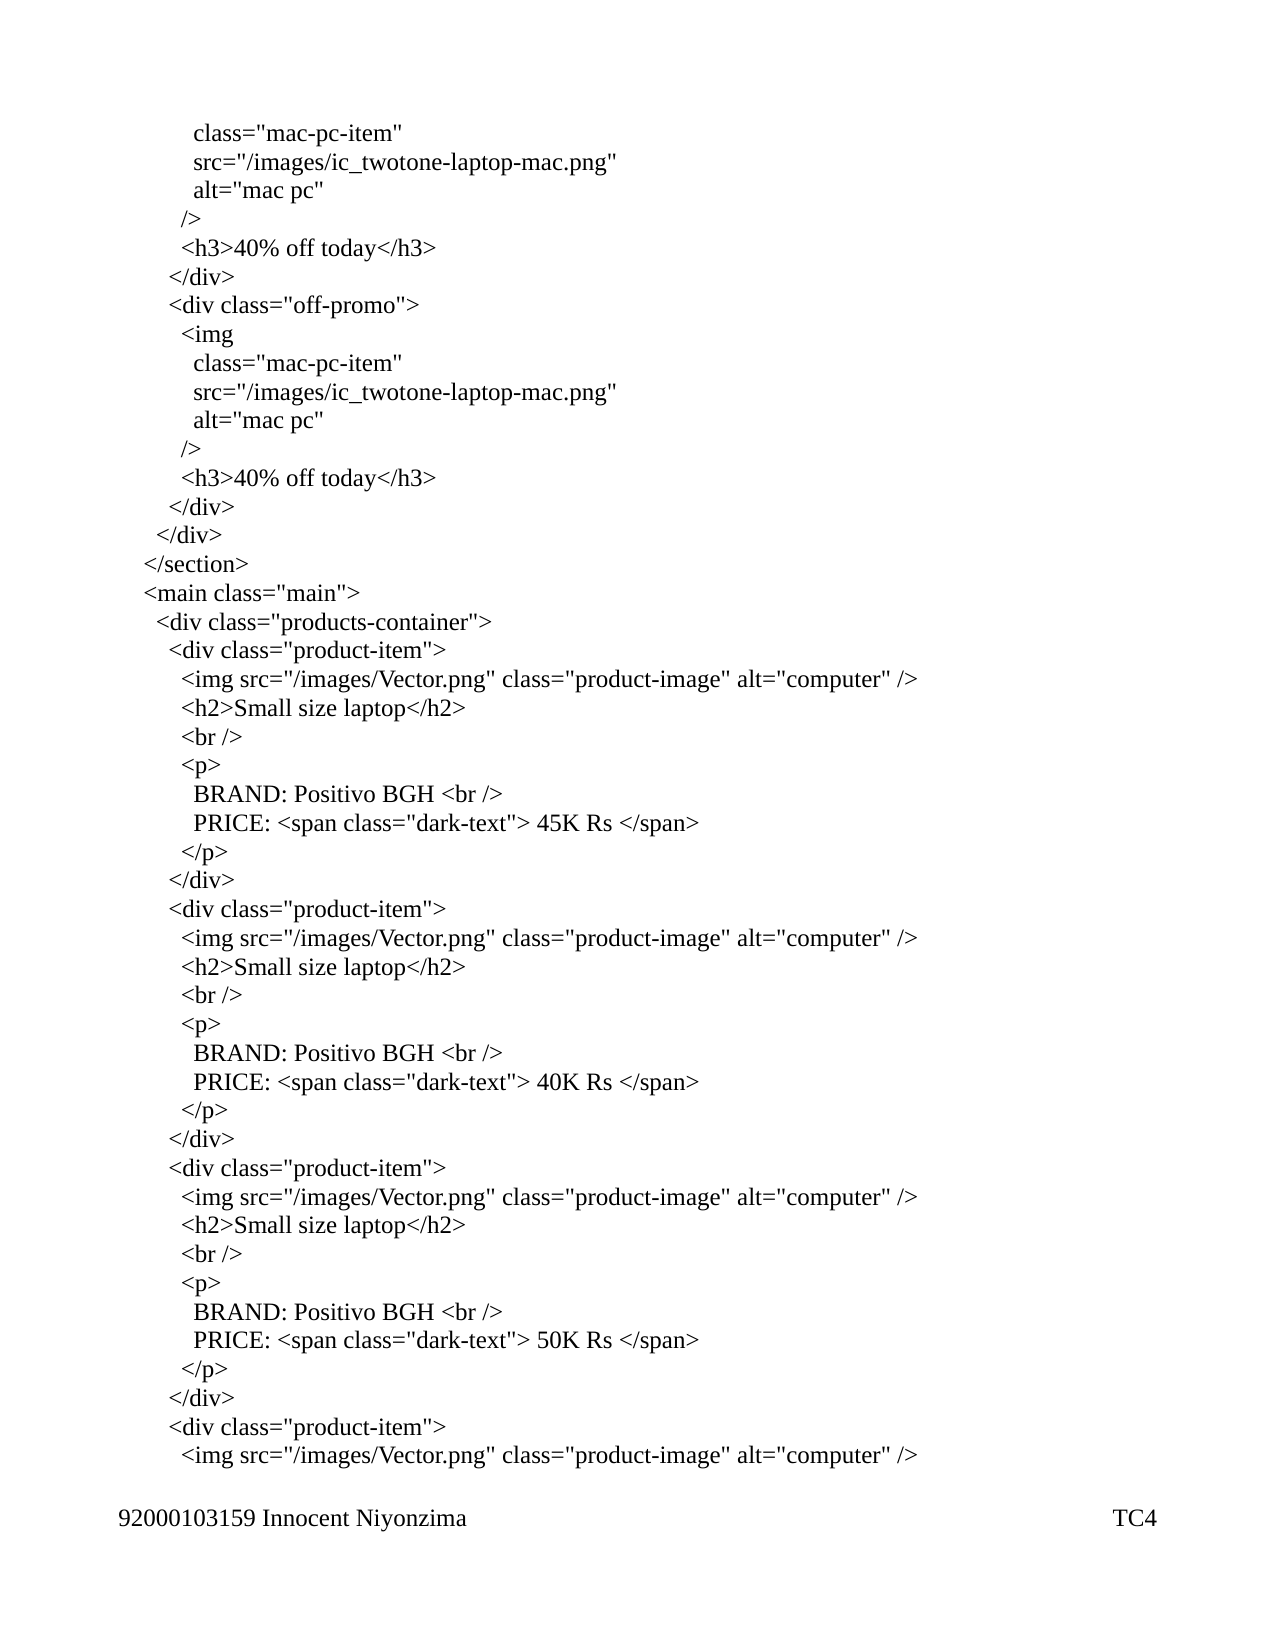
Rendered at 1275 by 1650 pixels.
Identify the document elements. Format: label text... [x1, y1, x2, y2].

text </div> [118, 1383, 1157, 1412]
text <img src="/images/Vector.png" class="product-image" alt="computer" /> [118, 664, 1157, 693]
text <div class="product-item"> [118, 636, 1157, 664]
text <p> [118, 1268, 1157, 1297]
text <br /> [118, 981, 1157, 1009]
text <h2>Small size laptop</h2> [118, 693, 1157, 722]
text PRICE: <span class="dark-text"> 45K Rs </span> [118, 808, 1157, 837]
text <div class="products-container"> [118, 607, 1157, 636]
text BRAND: Positivo BGH <br /> [118, 1038, 1157, 1067]
text alt="mac pc" [118, 176, 1157, 204]
text alt="mac pc" [118, 406, 1157, 434]
text <div class="product-item"> [118, 894, 1157, 923]
text class="mac-pc-item" [118, 118, 1157, 147]
text PRICE: <span class="dark-text"> 40K Rs </span> [118, 1067, 1157, 1096]
text PRICE: <span class="dark-text"> 50K Rs </span> [118, 1326, 1157, 1354]
text <h2>Small size laptop</h2> [118, 952, 1157, 981]
text <h3>40% off today</h3> [118, 463, 1157, 492]
text </p> [118, 1096, 1157, 1124]
text </p> [118, 1354, 1157, 1383]
text </p> [118, 837, 1157, 866]
text BRAND: Positivo BGH <br /> [118, 1297, 1157, 1326]
text </div> [118, 492, 1157, 521]
text <main class="main"> [118, 578, 1157, 607]
text class="mac-pc-item" [118, 348, 1157, 377]
text </div> [118, 1124, 1157, 1153]
text </section> [118, 549, 1157, 578]
text src="/images/ic_twotone-laptop-mac.png" [118, 147, 1157, 176]
text </div> [118, 866, 1157, 894]
text <div class="off-promo"> [118, 291, 1157, 319]
text src="/images/ic_twotone-laptop-mac.png" [118, 377, 1157, 406]
text <div class="product-item"> [118, 1153, 1157, 1182]
text <img src="/images/Vector.png" class="product-image" alt="computer" /> [118, 1441, 1157, 1469]
text <img src="/images/Vector.png" class="product-image" alt="computer" /> [118, 923, 1157, 952]
text /> [118, 434, 1157, 463]
text <p> [118, 751, 1157, 779]
text <p> [118, 1009, 1157, 1038]
text <br /> [118, 722, 1157, 751]
text <div class="product-item"> [118, 1412, 1157, 1441]
text <br /> [118, 1239, 1157, 1268]
text </div> [118, 521, 1157, 549]
text <img src="/images/Vector.png" class="product-image" alt="computer" /> [118, 1182, 1157, 1211]
text <img [118, 319, 1157, 348]
text </div> [118, 262, 1157, 291]
text BRAND: Positivo BGH <br /> [118, 779, 1157, 808]
text <h3>40% off today</h3> [118, 233, 1157, 262]
text /> [118, 204, 1157, 233]
text <h2>Small size laptop</h2> [118, 1211, 1157, 1239]
